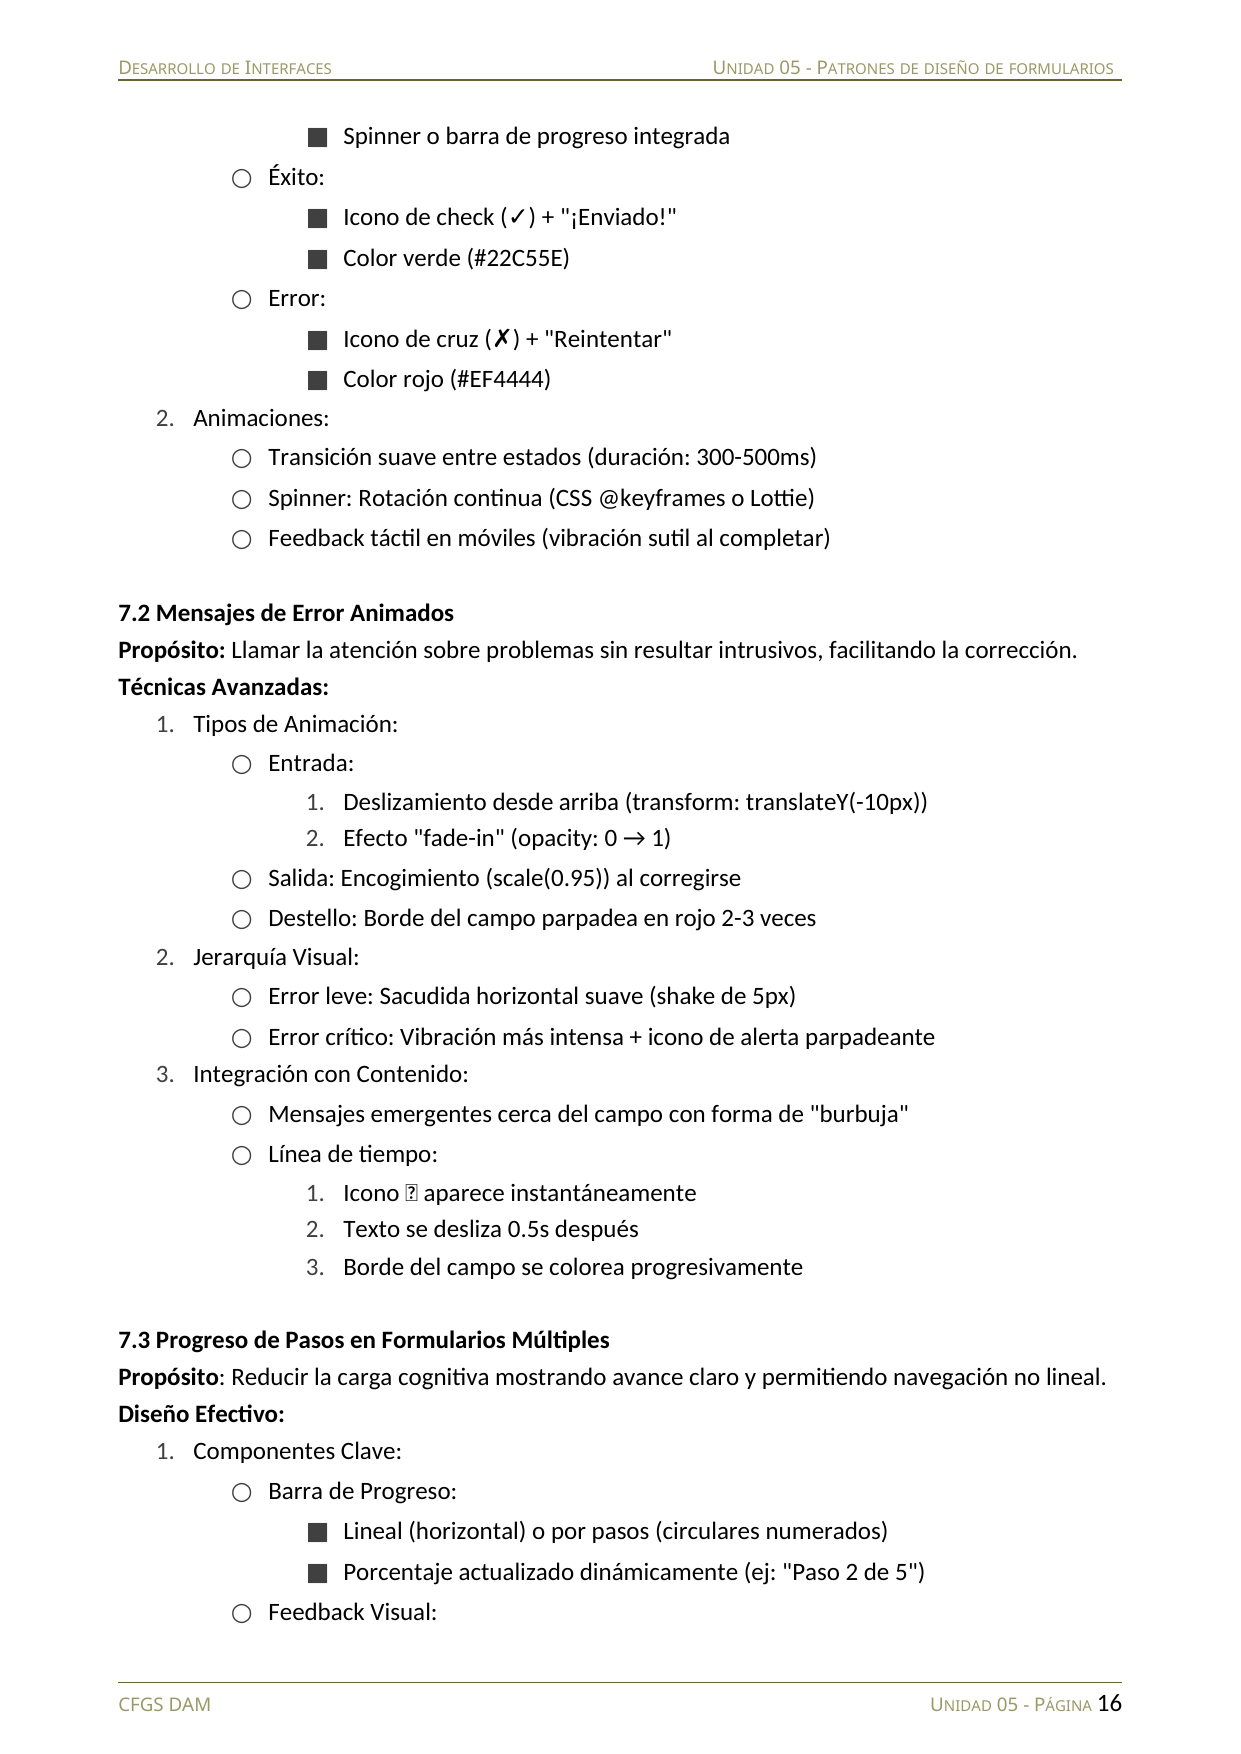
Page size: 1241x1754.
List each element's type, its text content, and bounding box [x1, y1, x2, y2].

list Lineal (horizontal) o por pasos (circulares numerados) [306, 1513, 1122, 1547]
list Error: [231, 280, 1122, 314]
list Tipos de Animación: [156, 708, 1122, 739]
list Error crítico: Vibración más intensa + icono de alerta parpadeante [231, 1018, 1122, 1052]
list Deslizamiento desde arriba (transform: translateY(-10px)) [306, 786, 1122, 816]
text Diseño Efectivo: [118, 1398, 1122, 1429]
text Técnicas Avanzadas: [118, 671, 1122, 702]
list Icono ❌ aparece instantáneamente [306, 1177, 1122, 1207]
list Error leve: Sacudida horizontal suave (shake de 5px) [231, 978, 1122, 1012]
list Texto se desliza 0.5s después [306, 1214, 1122, 1244]
list Entrada: [231, 745, 1122, 779]
list Feedback táctil en móviles (vibración sutil al completar) [231, 520, 1122, 554]
list Línea de tiempo: [231, 1136, 1122, 1170]
list Integración con Contenido: [156, 1059, 1122, 1089]
list Transición suave entre estados (duración: 300-500ms) [231, 439, 1122, 473]
text 7.2 Mensajes de Error Animados [118, 597, 1122, 628]
list Feedback Visual: [231, 1594, 1122, 1628]
list Color verde (#22C55E) [306, 239, 1122, 274]
list Destello: Borde del campo parpadea en rojo 2-3 veces [231, 900, 1122, 934]
text 7.3 Progreso de Pasos en Formularios Múltiples [118, 1324, 1122, 1355]
text Propósito: Llamar la atención sobre problemas sin resultar intrusivos, facilitando la corrección. [118, 634, 1122, 665]
list Spinner o barra de progreso integrada [306, 118, 1122, 152]
list Éxito: [231, 158, 1122, 193]
list Animaciones: [156, 402, 1122, 432]
list Efecto "fade-in" (opacity: 0 → 1) [306, 823, 1122, 853]
list Jerarquía Visual: [156, 941, 1122, 971]
list Icono de cruz (✗) + "Reintentar" [306, 321, 1122, 355]
text Propósito: Reducir la carga cognitiva mostrando avance claro y permitiendo navegación no lineal. [118, 1362, 1122, 1392]
list Componentes Clave: [156, 1436, 1122, 1466]
list Barra de Progreso: [231, 1472, 1122, 1507]
list Mensajes emergentes cerca del campo con forma de "burbuja" [231, 1096, 1122, 1130]
list Color rojo (#EF4444) [306, 361, 1122, 395]
list Spinner: Rotación continua (CSS @keyframes o Lottie) [231, 479, 1122, 513]
list Porcentaje actualizado dinámicamente (ej: "Paso 2 de 5") [306, 1553, 1122, 1588]
list Borde del campo se colorea progresivamente [306, 1251, 1122, 1281]
list Salida: Encogimiento (scale(0.95)) al corregirse [231, 859, 1122, 894]
list Icono de check (✓) + "¡Enviado!" [306, 199, 1122, 233]
